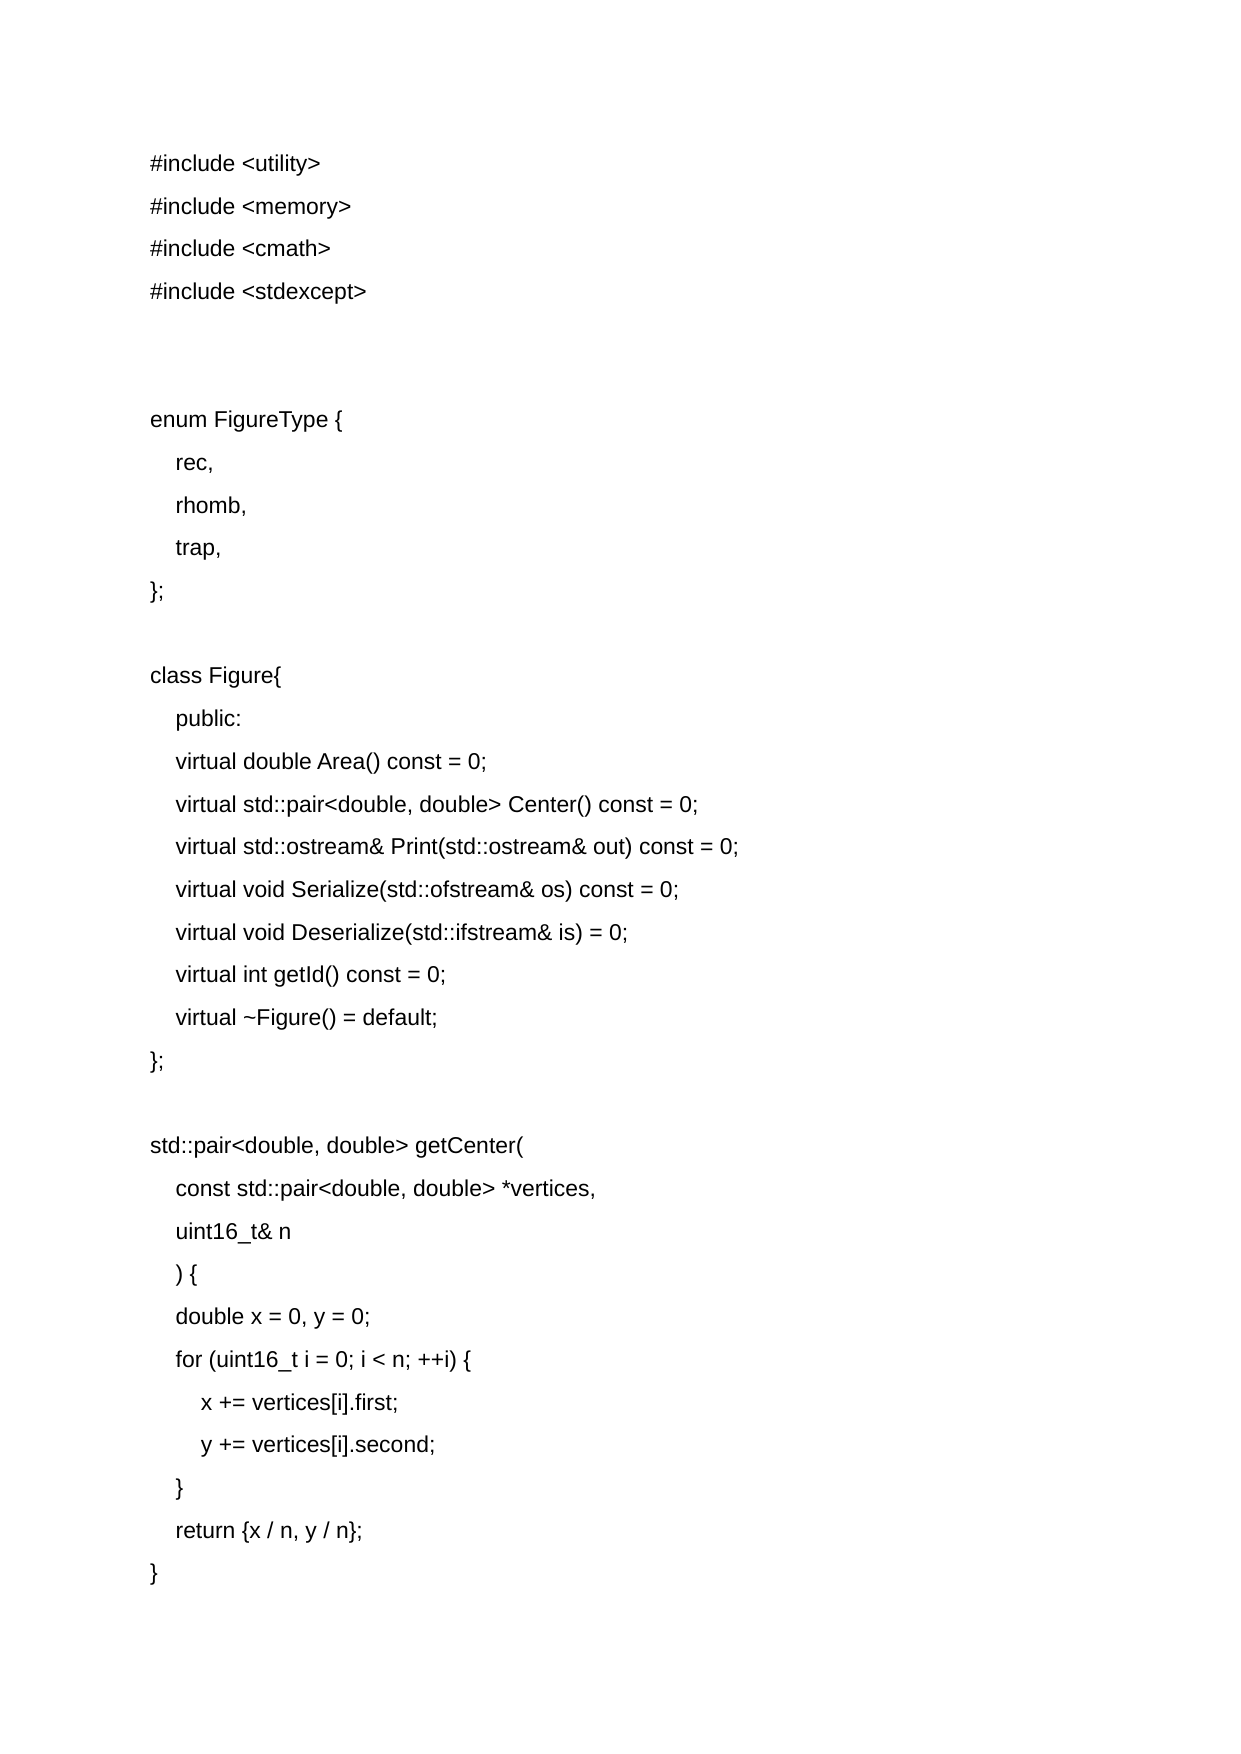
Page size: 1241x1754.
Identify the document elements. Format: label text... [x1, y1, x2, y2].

text std::pair<double, double> getCenter( [150, 1132, 1090, 1159]
text ) { [150, 1260, 1090, 1287]
text virtual void Deserialize(std::ifstream& is) = 0; [150, 919, 1090, 945]
text #include <stdexcept> [150, 278, 1090, 304]
text } [150, 1559, 1090, 1586]
text rec, [150, 449, 1090, 475]
text #include <utility> [150, 150, 1090, 176]
text virtual int getId() const = 0; [150, 961, 1090, 988]
text uint16_t& n [150, 1218, 1090, 1244]
text rhomb, [150, 492, 1090, 518]
text #include <cmath> [150, 235, 1090, 262]
text x += vertices[i].first; [150, 1388, 1090, 1415]
text } [150, 1474, 1090, 1500]
text public: [150, 705, 1090, 732]
text double x = 0, y = 0; [150, 1303, 1090, 1329]
text class Figure{ [150, 662, 1090, 689]
text for (uint16_t i = 0; i < n; ++i) { [150, 1346, 1090, 1372]
text virtual std::ostream& Print(std::ostream& out) const = 0; [150, 833, 1090, 860]
text virtual ~Figure() = default; [150, 1004, 1090, 1031]
text y += vertices[i].second; [150, 1431, 1090, 1458]
text virtual void Serialize(std::ofstream& os) const = 0; [150, 876, 1090, 902]
text virtual double Area() const = 0; [150, 748, 1090, 774]
text virtual std::pair<double, double> Center() const = 0; [150, 791, 1090, 817]
text return {x / n, y / n}; [150, 1517, 1090, 1543]
text }; [150, 577, 1090, 603]
text trap, [150, 534, 1090, 561]
text }; [150, 1047, 1090, 1073]
text const std::pair<double, double> *vertices, [150, 1175, 1090, 1201]
text #include <memory> [150, 193, 1090, 219]
text enum FigureType { [150, 406, 1090, 433]
